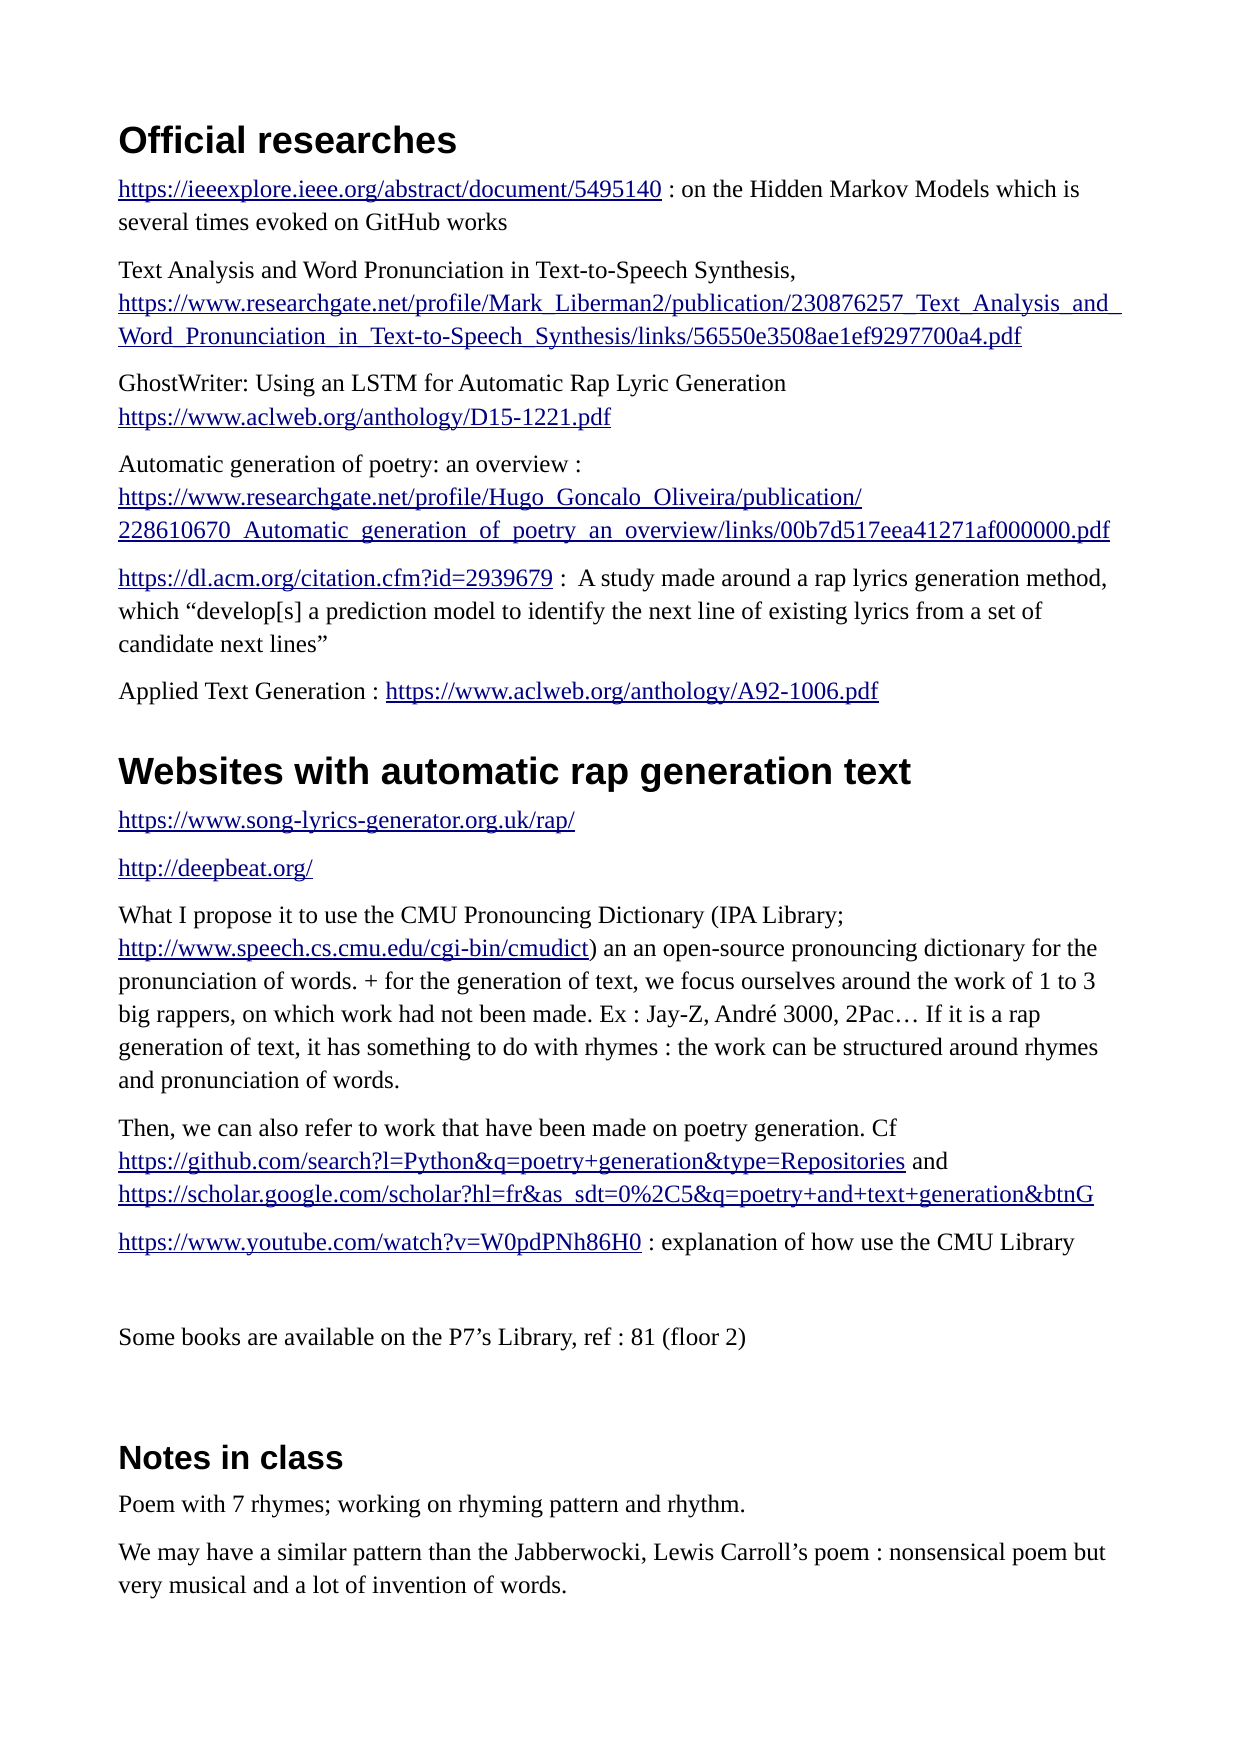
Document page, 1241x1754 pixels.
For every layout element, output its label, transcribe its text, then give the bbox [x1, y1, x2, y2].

text Automatic generation of poetry: an overview : https://www.researchgate.net/profile/Hugo_Goncalo_Oliveira/publication/228610670_Automatic_generation_of_poetry_an_overview/links/00b7d517eea41271af000000.pdf [118, 449, 1122, 544]
text Applied Text Generation : https://www.aclweb.org/anthology/A92-1006.pdf [118, 676, 1122, 705]
text https://ieeexplore.ieee.org/abstract/document/5495140 : on the Hidden Markov Models which is several times evoked on GitHub works [118, 174, 1122, 236]
text Then, we can also refer to work that have been made on poetry generation. Cf https://github.com/search?l=Python&q=poetry+generation&type=Repositories and https://scholar.google.com/scholar?hl=fr&as_sdt=0%2C5&q=poetry+and+text+generation&btnG [118, 1113, 1122, 1208]
text http://deepbeat.org/ [118, 853, 1122, 882]
text https://www.song-lyrics-generator.org.uk/rap/ [118, 805, 1122, 834]
text Some books are available on the P7’s Library, ref : 81 (floor 2) [118, 1322, 1122, 1351]
text Word_Pronunciation_in_Text-to-Speech_Synthesis/links/56550e3508ae1ef9297700a4.pdf [118, 314, 1122, 350]
text Text Analysis and Word Pronunciation in Text-to-Speech Synthesis, https://www.researchgate.net/profile/Mark_Liberman2/publication/230876257_Text_Analysis_and_ [118, 255, 1122, 313]
text What I propose it to use the CMU Pronouncing Dictionary (IPA Library; http://www.speech.cs.cmu.edu/cgi-bin/cmudict) an an open-source pronouncing dictionary for the pronunciation of words. + for the generation of text, we focus ourselves around the work of 1 to 3 big rappers, on which work had not been made. Ex : Jay-Z, André 3000, 2Pac… If it is a rap generation of text, it has something to do with rhymes : the work can be structured around rhymes and pronunciation of words. [118, 900, 1122, 1094]
text https://www.youtube.com/watch?v=W0pdPNh86H0 : explanation of how use the CMU Library [118, 1227, 1122, 1256]
subtitle Notes in class [118, 1438, 1122, 1477]
text https://dl.acm.org/citation.cfm?id=2939679 : A study made around a rap lyrics generation method, which “develop[s] a prediction model to identify the next line of existing lyrics from a set of candidate next lines” [118, 563, 1122, 658]
subtitle Official researches [118, 118, 1122, 162]
text We may have a similar pattern than the Jabberwocki, Lewis Carroll’s poem : nonsensical poem but very musical and a lot of invention of words. [118, 1537, 1122, 1598]
text Poem with 7 rhymes; working on rhyming pattern and rhythm. [118, 1489, 1122, 1518]
text GhostWriter: Using an LSTM for Automatic Rap Lyric Generation https://www.aclweb.org/anthology/D15-1221.pdf [118, 368, 1122, 430]
subtitle Websites with automatic rap generation text [118, 749, 1122, 793]
